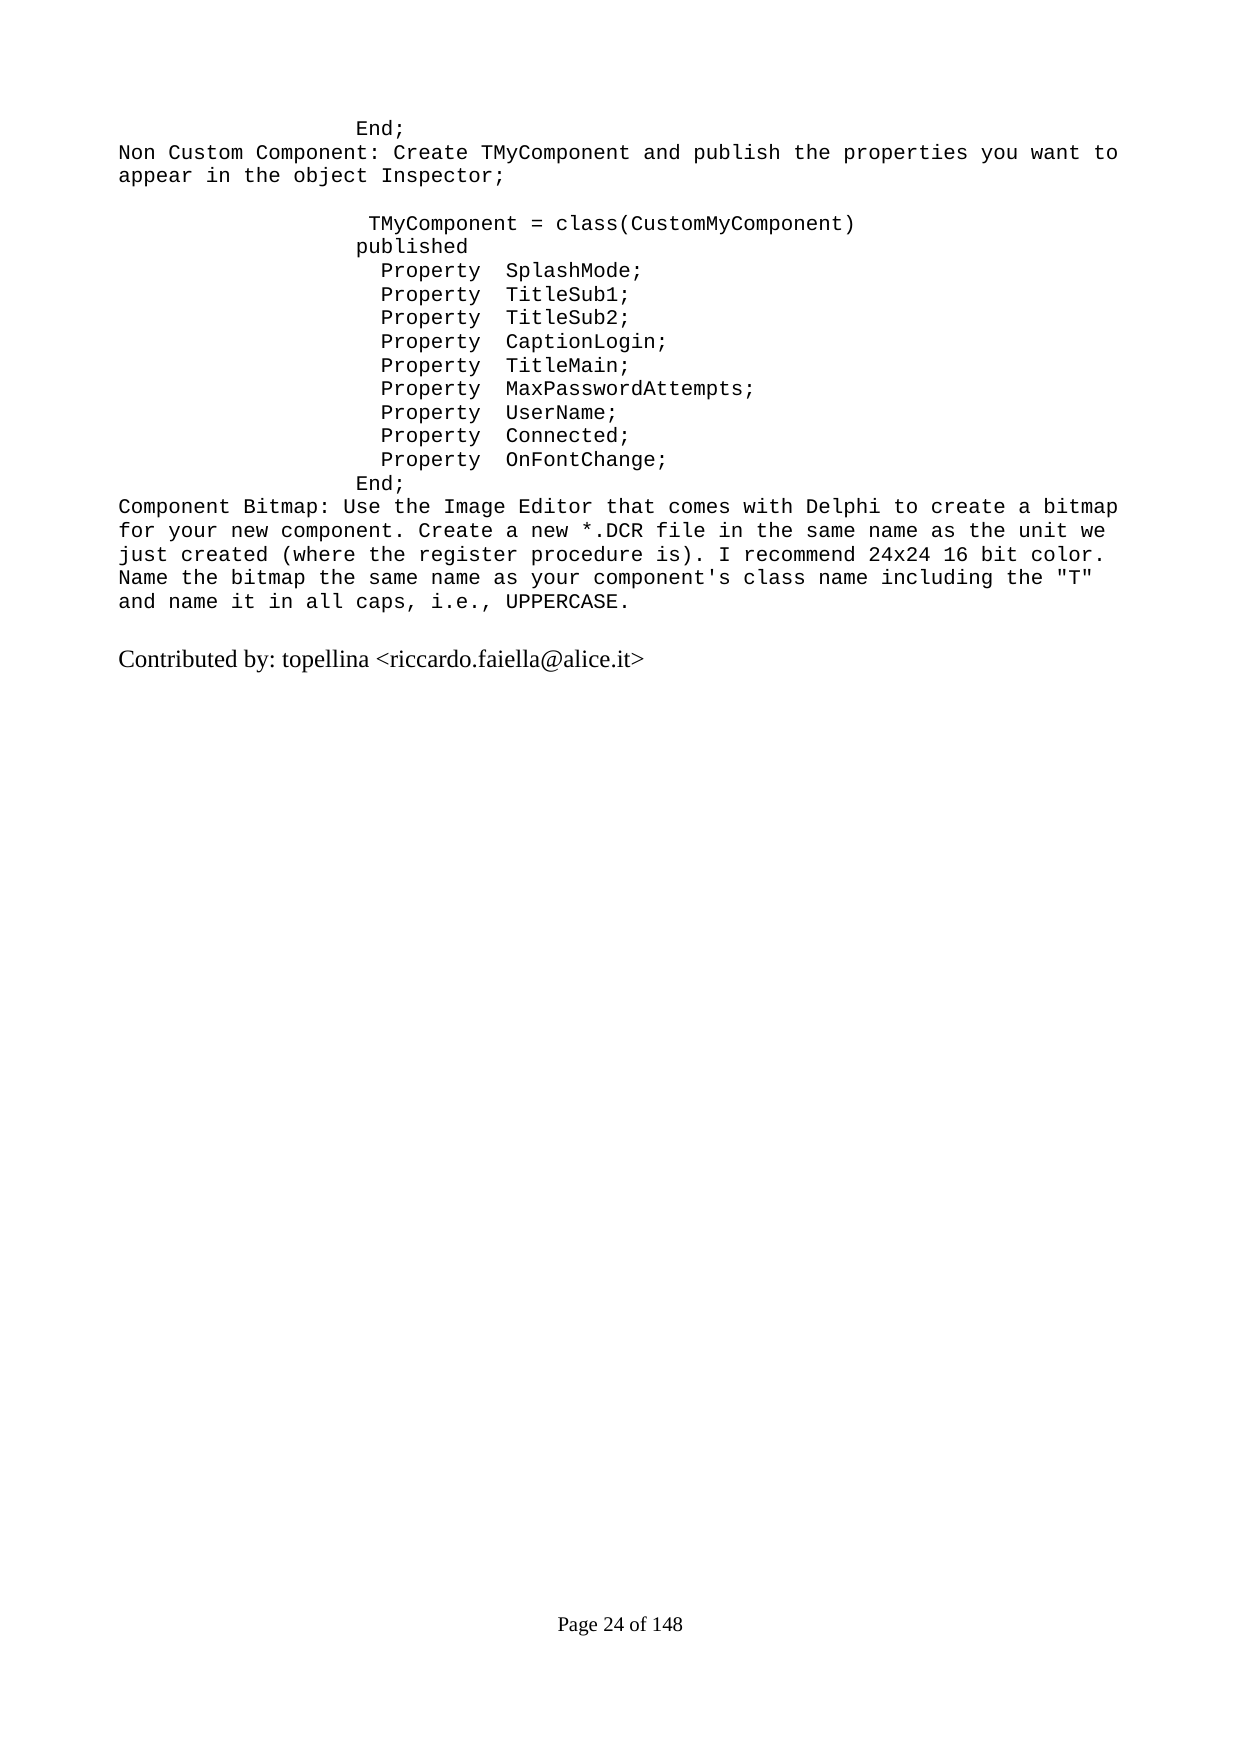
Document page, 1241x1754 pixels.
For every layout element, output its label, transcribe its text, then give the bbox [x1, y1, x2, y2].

text Property SplashMode; [118, 260, 1122, 284]
text Property MaxPasswordAttempts; [118, 378, 1122, 402]
text Component Bitmap: Use the Image Editor that comes with Delphi to create a bitmap for your new component. Create a new *.DCR file in the same name as the unit we just created (where the register procedure is). I recommend 24x24 16 bit color. Name the bitmap the same name as your component's class name including the "T" and name it in all caps, i.e., UPPERCASE. [118, 496, 1122, 615]
text TMyComponent = class(CustomMyComponent) [118, 213, 1122, 236]
text Contributed by: topellina <riccardo.faiella@alice.it> [118, 644, 1122, 673]
text Property Connected; [118, 426, 1122, 449]
text End; [118, 473, 1122, 496]
text Property OnFontChange; [118, 449, 1122, 473]
text Property UserName; [118, 402, 1122, 426]
text Property TitleMain; [118, 354, 1122, 378]
text Non Custom Component: Create TMyComponent and publish the properties you want to appear in the object Inspector; [118, 142, 1122, 189]
text Property TitleSub1; [118, 284, 1122, 307]
text published [118, 236, 1122, 260]
text Property TitleSub2; [118, 307, 1122, 331]
text End; [118, 118, 1122, 142]
text Property CaptionLogin; [118, 331, 1122, 354]
